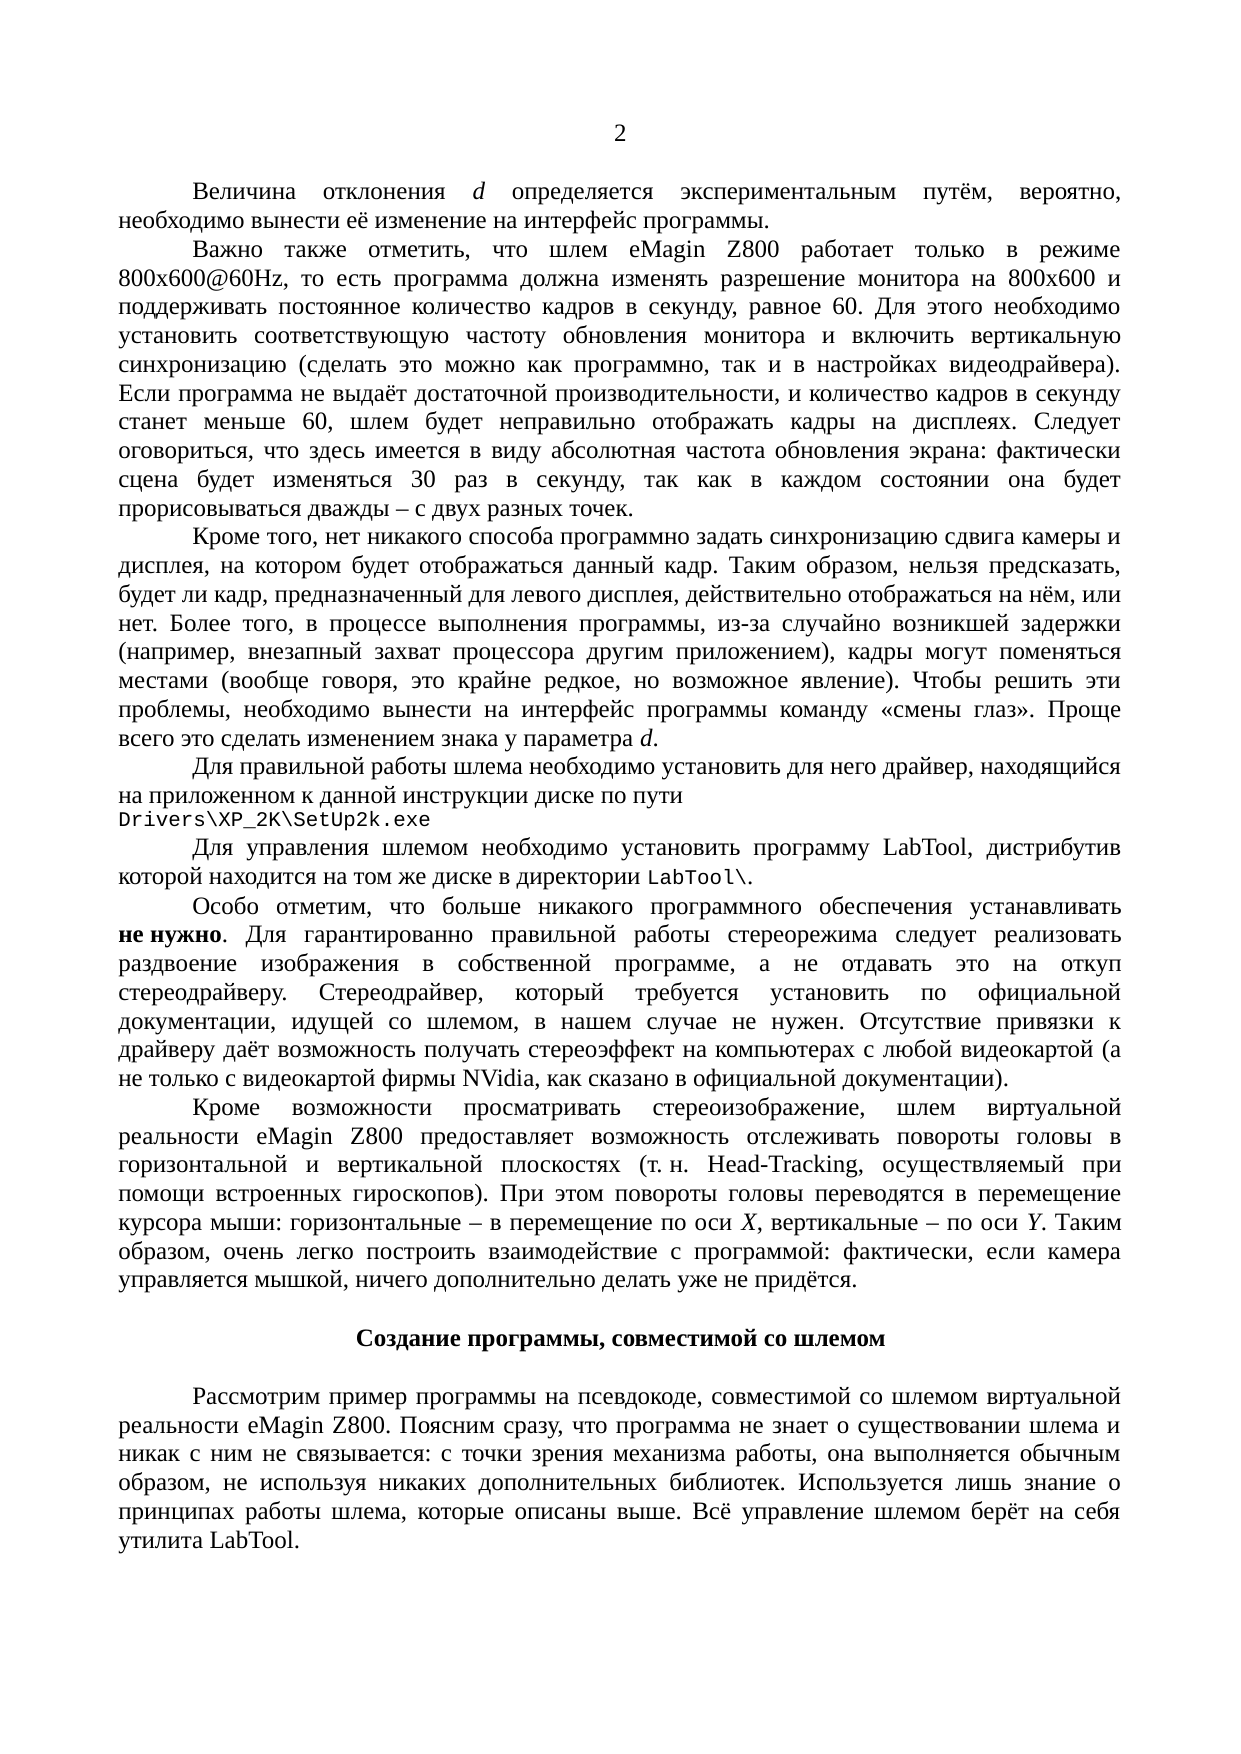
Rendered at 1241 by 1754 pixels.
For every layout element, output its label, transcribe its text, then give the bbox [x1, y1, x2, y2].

text Кроме того, нет никакого способа программно задать синхронизацию сдвига камеры и дисплея, на котором будет отображаться данный кадр. Таким образом, нельзя предсказать, будет ли кадр, предназначенный для левого дисплея, действительно отображаться на нём, или нет. Более того, в процессе выполнения программы, из-за случайно возникшей задержки (например, внезапный захват процессора другим приложением), кадры могут поменяться местами (вообще говоря, это крайне редкое, но возможное явление). Чтобы решить эти проблемы, необходимо вынести на интерфейс программы команду «смены глаз». Проще всего это сделать изменением знака у параметра d. [118, 521, 1122, 751]
text Кроме возможности просматривать стереоизображение, шлем виртуальной реальности eMagin Z800 предоставляет возможность отслеживать повороты головы в горизонтальной и вертикальной плоскостях (т. н. Head-Tracking, осуществляемый при помощи встроенных гироскопов). При этом повороты головы переводятся в перемещение курсора мыши: горизонтальные – в перемещение по оси X, вертикальные – по оси Y. Таким образом, очень легко построить взаимодействие с программой: фактически, если камера управляется мышкой, ничего дополнительно делать уже не придётся. [118, 1092, 1122, 1293]
text Важно также отметить, что шлем eMagin Z800 работает только в режиме 800х600@60Hz, то есть программа должна изменять разрешение монитора на 800х600 и поддерживать постоянное количество кадров в секунду, равное 60. Для этого необходимо установить соответствующую частоту обновления монитора и включить вертикальную синхронизацию (сделать это можно как программно, так и в настройках видеодрайвера). Если программа не выдаёт достаточной производительности, и количество кадров в секунду станет меньше 60, шлем будет неправильно отображать кадры на дисплеях. Следует оговориться, что здесь имеется в виду абсолютная частота обновления экрана: фактически сцена будет изменяться 30 раз в секунду, так как в каждом состоянии она будет прорисовываться дважды – с двух разных точек. [118, 234, 1122, 521]
text Drivers\XP_2K\SetUp2k.exe [118, 809, 1122, 832]
text Создание программы, совместимой со шлемом [118, 1323, 1122, 1352]
text Рассмотрим пример программы на псевдокоде, совместимой со шлемом виртуальной реальности eMagin Z800. Поясним сразу, что программа не знает о существовании шлема и никак с ним не связывается: с точки зрения механизма работы, она выполняется обычным образом, не используя никаких дополнительных библиотек. Используется лишь знание о принципах работы шлема, которые описаны выше. Всё управление шлемом берёт на себя утилита LabTool. [118, 1381, 1122, 1553]
text Для управления шлемом необходимо установить программу LabTool, дистрибутив которой находится на том же диске в директории LabTool\. [118, 832, 1122, 891]
text Величина отклонения d определяется экспериментальным путём, вероятно, необходимо вынести её изменение на интерфейс программы. [118, 176, 1122, 234]
text Для правильной работы шлема необходимо установить для него драйвер, находящийся на приложенном к данной инструкции диске по пути [118, 751, 1122, 809]
text Особо отметим, что больше никакого программного обеспечения устанавливать не нужно. Для гарантированно правильной работы стереорежима следует реализовать раздвоение изображения в собственной программе, а не отдавать это на откуп стереодрайверу. Стереодрайвер, который требуется установить по официальной документации, идущей со шлемом, в нашем случае не нужен. Отсутствие привязки к драйверу даёт возможность получать стереоэффект на компьютерах с любой видеокартой (а не только с видеокартой фирмы NVidia, как сказано в официальной документации). [118, 891, 1122, 1092]
